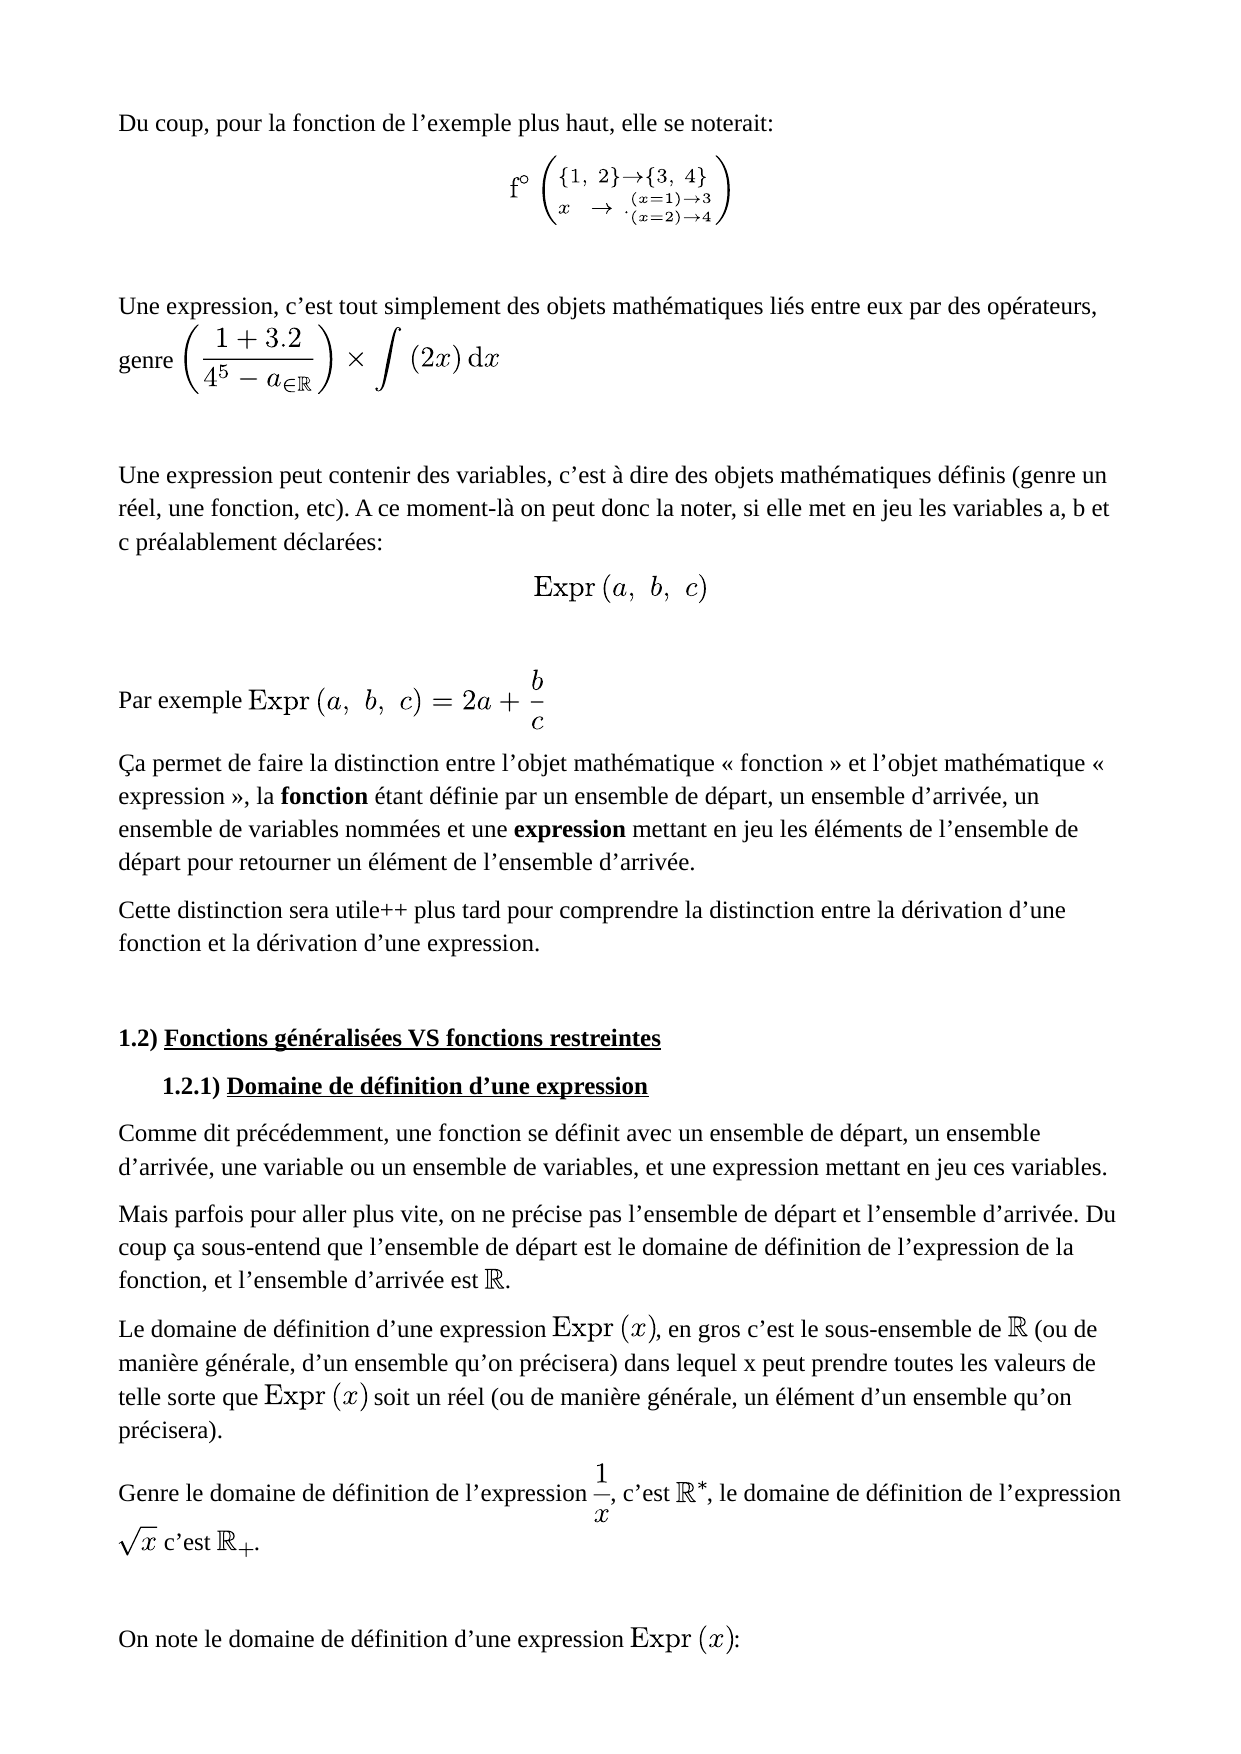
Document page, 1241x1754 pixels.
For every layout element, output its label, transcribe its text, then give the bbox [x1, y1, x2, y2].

text Ça permet de faire la distinction entre l’objet mathématique « fonction » et l’objet mathématique « expression », la fonction étant définie par un ensemble de départ, un ensemble d’arrivée, un ensemble de variables nommées et une expression mettant en jeu les éléments de l’ensemble de départ pour retourner un élément de l’ensemble d’arrivée. [118, 748, 1122, 876]
text 1.2.1) Domaine de définition d’une expression [118, 1071, 1122, 1100]
text Une expression peut contenir des variables, c’est à dire des objets mathématiques définis (genre un réel, une fonction, etc). A ce moment-là on peut donc la noter, si elle met en jeu les variables a, b et c préalablement déclarées: [118, 461, 1122, 555]
text 1.2) Fonctions généralisées VS fonctions restreintes [118, 1023, 1122, 1052]
text On note le domaine de définition d’une expression : [118, 1624, 1122, 1654]
text Comme dit précédemment, une fonction se définit avec un ensemble de départ, un ensemble d’arrivée, une variable ou un ensemble de variables, et une expression mettant en jeu ces variables. [118, 1118, 1122, 1180]
text Mais parfois pour aller plus vite, on ne précise pas l’ensemble de départ et l’ensemble d’arrivée. Du coup ça sous-entend que l’ensemble de départ est le domaine de définition de l’expression de la fonction, et l’ensemble d’arrivée est . [118, 1199, 1122, 1294]
text Une expression, c’est tout simplement des objets mathématiques liés entre eux par des opérateurs, genre [118, 291, 1122, 394]
text Par exemple [118, 669, 533, 729]
text Cette distinction sera utile++ plus tard pour comprendre la distinction entre la dérivation d’une fonction et la dérivation d’une expression. [118, 895, 1122, 957]
text Le domaine de définition d’une expression , en gros c’est le sous-ensemble de (ou de manière générale, d’un ensemble qu’on précisera) dans lequel x peut prendre toutes les valeurs de telle sorte que soit un réel (ou de manière générale, un élément d’un ensemble qu’on précisera). [118, 1313, 1122, 1444]
text [538, 669, 1122, 729]
text Du coup, pour la fonction de l’exemple plus haut, elle se noterait: [118, 108, 1122, 137]
text Genre le domaine de définition de l’expression , c’est , le domaine de définition de l’expression c’est . [118, 1463, 1122, 1557]
